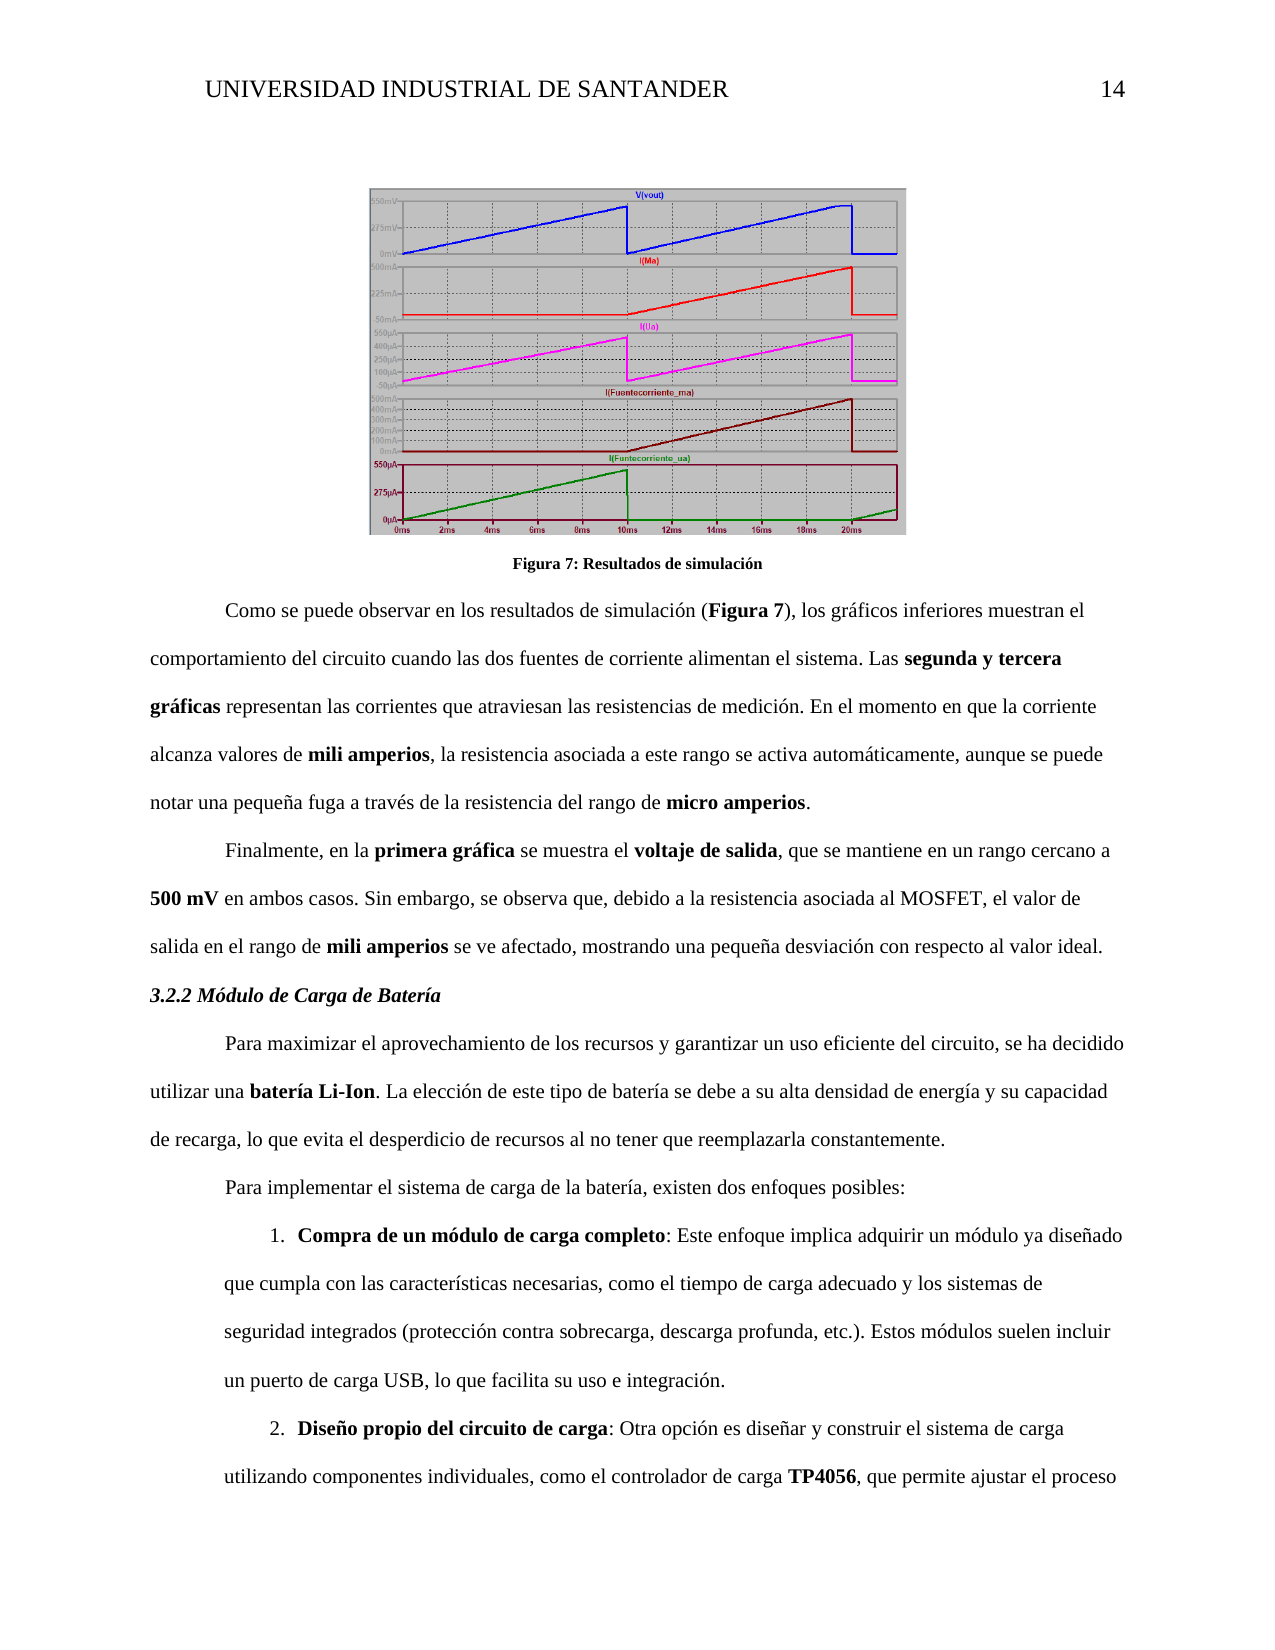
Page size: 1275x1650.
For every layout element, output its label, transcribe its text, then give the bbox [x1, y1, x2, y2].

text Para maximizar el aprovechamiento de los recursos y garantizar un uso eficiente del circuito, se ha decidido utilizar una batería Li-Ion. La elección de este tipo de batería se debe a su alta densidad de energía y su capacidad de recarga, lo que evita el desperdicio de recursos al no tener que reemplazarla constantemente. [150, 1031, 1125, 1151]
text Para implementar el sistema de carga de la batería, existen dos enfoques posibles: [150, 1175, 1125, 1199]
text Como se puede observar en los resultados de simulación (Figura 7), los gráficos inferiores muestran el comportamiento del circuito cuando las dos fuentes de corriente alimentan el sistema. Las segunda y tercera gráficas representan las corrientes que atraviesan las resistencias de medición. En el momento en que la corriente alcanza valores de mili amperios, la resistencia asociada a este rango se activa automáticamente, aunque se puede notar una pequeña fuga a través de la resistencia del rango de micro amperios. [150, 189, 1125, 814]
text Figura 7: Resultados de simulación [369, 535, 906, 573]
text Finalmente, en la primera gráfica se muestra el voltaje de salida, que se mantiene en un rango cercano a 500 mV en ambos casos. Sin embargo, se observa que, debido a la resistencia asociada al MOSFET, el valor de salida en el rango de mili amperios se ve afectado, mostrando una pequeña desviación con respecto al valor ideal. [150, 838, 1125, 958]
list Compra de un módulo de carga completo: Este enfoque implica adquirir un módulo ya diseñado que cumpla con las características necesarias, como el tiempo de carga adecuado y los sistemas de seguridad integrados (protección contra sobrecarga, descarga profunda, etc.). Estos módulos suelen incluir un puerto de carga USB, lo que facilita su uso e integración. [224, 1223, 1125, 1392]
list Diseño propio del circuito de carga: Otra opción es diseñar y construir el sistema de carga utilizando componentes individuales, como el controlador de carga TP4056, que permite ajustar el proceso [224, 1416, 1125, 1488]
picture [368, 188, 907, 535]
subtitle 3.2.2 Módulo de Carga de Batería [150, 982, 1125, 1007]
